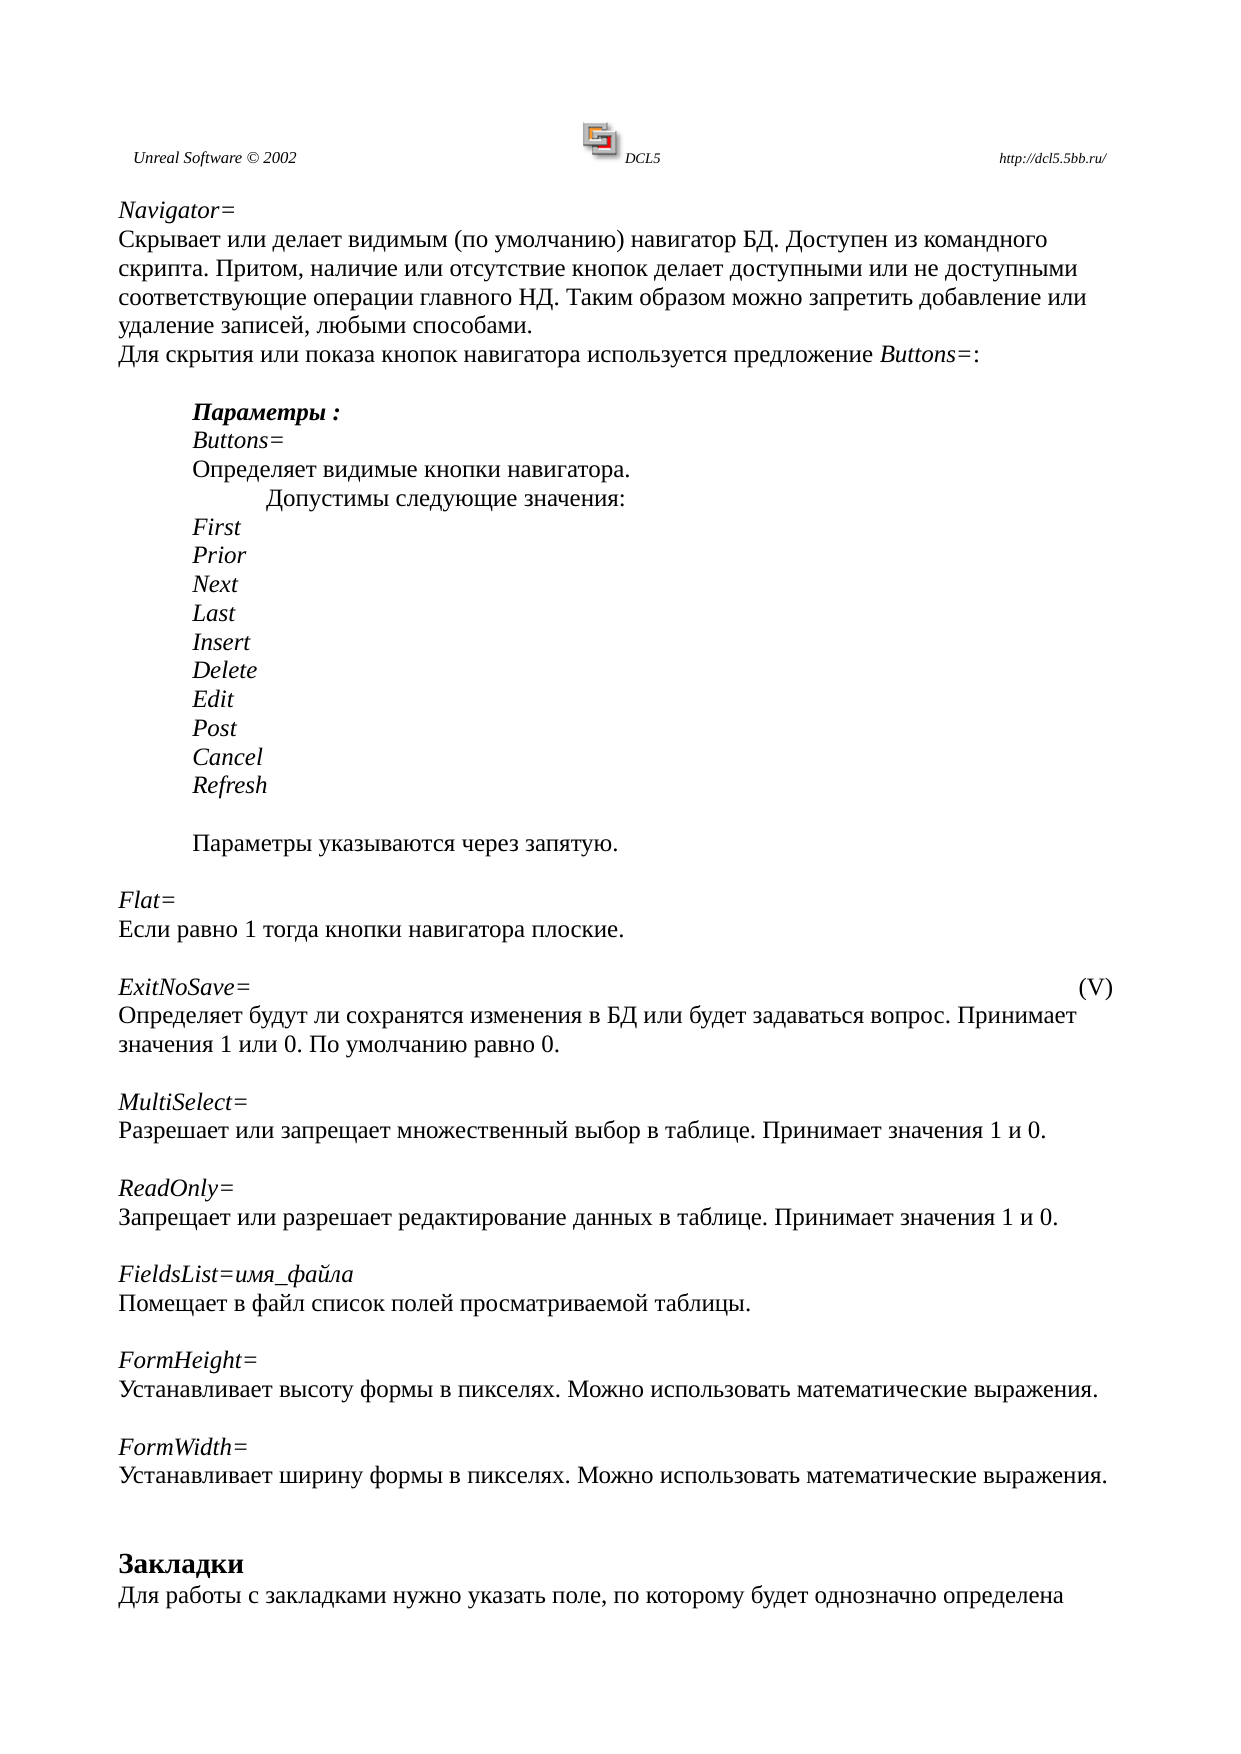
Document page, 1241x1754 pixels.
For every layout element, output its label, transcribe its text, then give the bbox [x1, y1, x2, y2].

text FieldsList=имя_файла [118, 1259, 1122, 1288]
text Определяет видимые кнопки навигатора. [118, 454, 1122, 483]
text Запрещает или разрешает редактирование данных в таблице. Принимает значения 1 и 0. [118, 1202, 1122, 1230]
text Устанавливает высоту формы в пикселях. Можно использовать математические выражения. [118, 1374, 1122, 1403]
text Для скрытия или показа кнопок навигатора используется предложение Buttons=: [118, 339, 1122, 368]
text Параметры : [118, 397, 1122, 425]
text Flat= [118, 885, 1122, 914]
text Скрывает или делает видимым (по умолчанию) навигатор БД. Доступен из командного скрипта. Притом, наличие или отсутствие кнопок делает доступными или не доступными соответствующие операции главного НД. Таким образом можно запретить добавление или удаление записей, любыми способами. [118, 224, 1122, 339]
text Insert [118, 627, 1122, 655]
text Delete [118, 655, 1122, 684]
text Next [118, 569, 1122, 598]
text Разрешает или запрещает множественный выбор в таблице. Принимает значения 1 и 0. [118, 1115, 1122, 1144]
text Cancel [118, 742, 1122, 770]
picture [579, 118, 625, 164]
text Параметры указываются через запятую. [118, 828, 1122, 857]
text ExitNoSave= (V) [118, 972, 1122, 1000]
text Buttons= [118, 425, 1122, 454]
text FormWidth= [118, 1432, 1122, 1460]
subtitle Закладки [118, 1547, 1122, 1580]
text Navigator= [118, 195, 1122, 224]
text Если равно 1 тогда кнопки навигатора плоские. [118, 914, 1122, 943]
text Допустимы следующие значения: [118, 483, 1122, 512]
text MultiSelect= [118, 1087, 1122, 1115]
text Помещает в файл список полей просматриваемой таблицы. [118, 1288, 1122, 1317]
text Post [118, 713, 1122, 742]
text Определяет будут ли сохранятся изменения в БД или будет задаваться вопрос. Принимает значения 1 или 0. По умолчанию равно 0. [118, 1000, 1122, 1058]
text ReadOnly= [118, 1173, 1122, 1202]
text Last [118, 598, 1122, 627]
text Refresh [118, 770, 1122, 799]
text Устанавливает ширину формы в пикселях. Можно использовать математические выражения. [118, 1460, 1122, 1489]
text FormHeight= [118, 1345, 1122, 1374]
text Для работы с закладками нужно указать поле, по которому будет однозначно определена [118, 1580, 1122, 1609]
text Prior [118, 540, 1122, 569]
text First [118, 512, 1122, 540]
text Edit [118, 684, 1122, 713]
